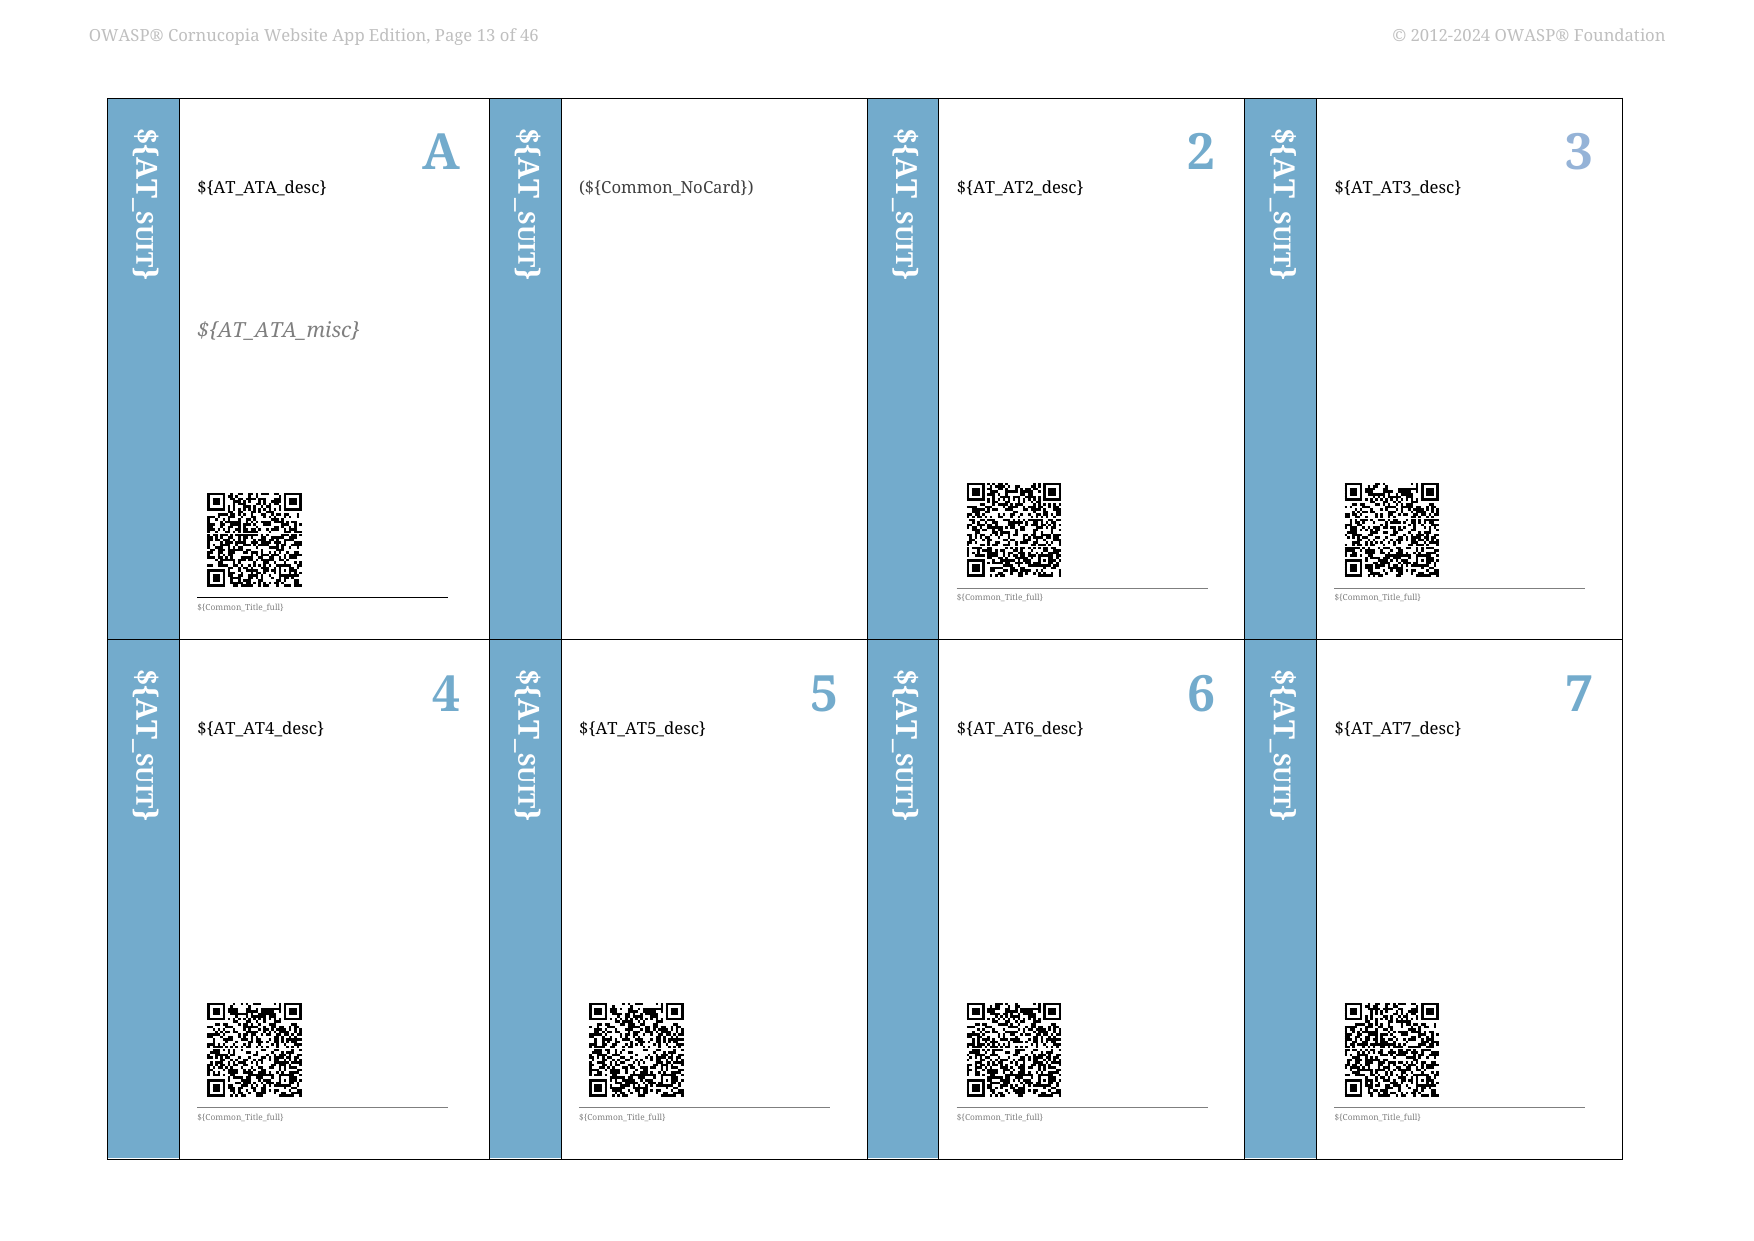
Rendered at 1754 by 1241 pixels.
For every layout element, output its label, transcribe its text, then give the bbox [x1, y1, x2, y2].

table_cell ${Common_Title_full} [957, 1108, 1208, 1122]
table_cell ${AT_AT4_desc} [180, 716, 489, 952]
table_header 3 [1317, 99, 1622, 174]
table_header ${AT_suit} [490, 99, 561, 639]
table_cell [180, 250, 489, 314]
table_cell ${Common_Title_full} [957, 589, 1208, 603]
table_cell ${Common_Title_full} [1334, 1108, 1585, 1122]
table_cell ${AT_ATA_misc} [180, 314, 489, 432]
table_cell [1317, 432, 1622, 639]
table_cell ${AT_suit} [490, 640, 561, 1158]
table_header ${AT_suit} [868, 99, 938, 639]
table_header ${AT_suit} [1245, 99, 1316, 639]
table_header [957, 953, 1208, 1107]
table_cell ${AT_suit} [868, 640, 938, 1158]
table_cell 4 [180, 640, 489, 716]
table_header [1334, 433, 1585, 587]
table_header [562, 99, 867, 174]
table_cell ${AT_AT2_desc} [939, 174, 1244, 432]
table_cell [180, 952, 489, 1158]
table_header A [180, 99, 489, 174]
table_header 2 [939, 99, 1244, 174]
table_cell ${Common_Title_full} [197, 598, 448, 613]
table_cell [939, 952, 1244, 1158]
table_header [197, 461, 448, 597]
table_cell ${Common_Title_full} [197, 1108, 448, 1122]
table_cell ${Common_Title_full} [579, 1108, 830, 1122]
table_cell ${Common_Title_full} [1334, 589, 1585, 603]
table_cell ${AT_AT3_desc} [1317, 174, 1622, 432]
table_cell ${AT_ATA_desc} [180, 174, 489, 249]
table_cell ${AT_suit} [1245, 640, 1316, 1158]
table_cell 5 [562, 640, 867, 716]
table_header [579, 953, 830, 1107]
table_header [197, 953, 448, 1107]
table_cell ${AT_AT5_desc} [562, 716, 867, 952]
table_cell [1317, 952, 1622, 1158]
table_cell ${AT_AT7_desc} [1317, 716, 1622, 952]
table_cell [180, 432, 489, 639]
table_cell ${AT_suit} [108, 640, 179, 1158]
table_cell (${Common_NoCard}) [562, 174, 867, 432]
table_header [89, 98, 107, 1158]
table_cell 6 [939, 640, 1244, 716]
table_header [1334, 953, 1585, 1107]
table_cell [562, 432, 867, 639]
table_header [957, 433, 1208, 587]
table_cell [939, 432, 1244, 639]
table_cell [562, 952, 867, 1158]
table_header ${AT_suit} [108, 99, 179, 639]
table_cell 7 [1317, 640, 1622, 716]
table_cell ${AT_AT6_desc} [939, 716, 1244, 952]
